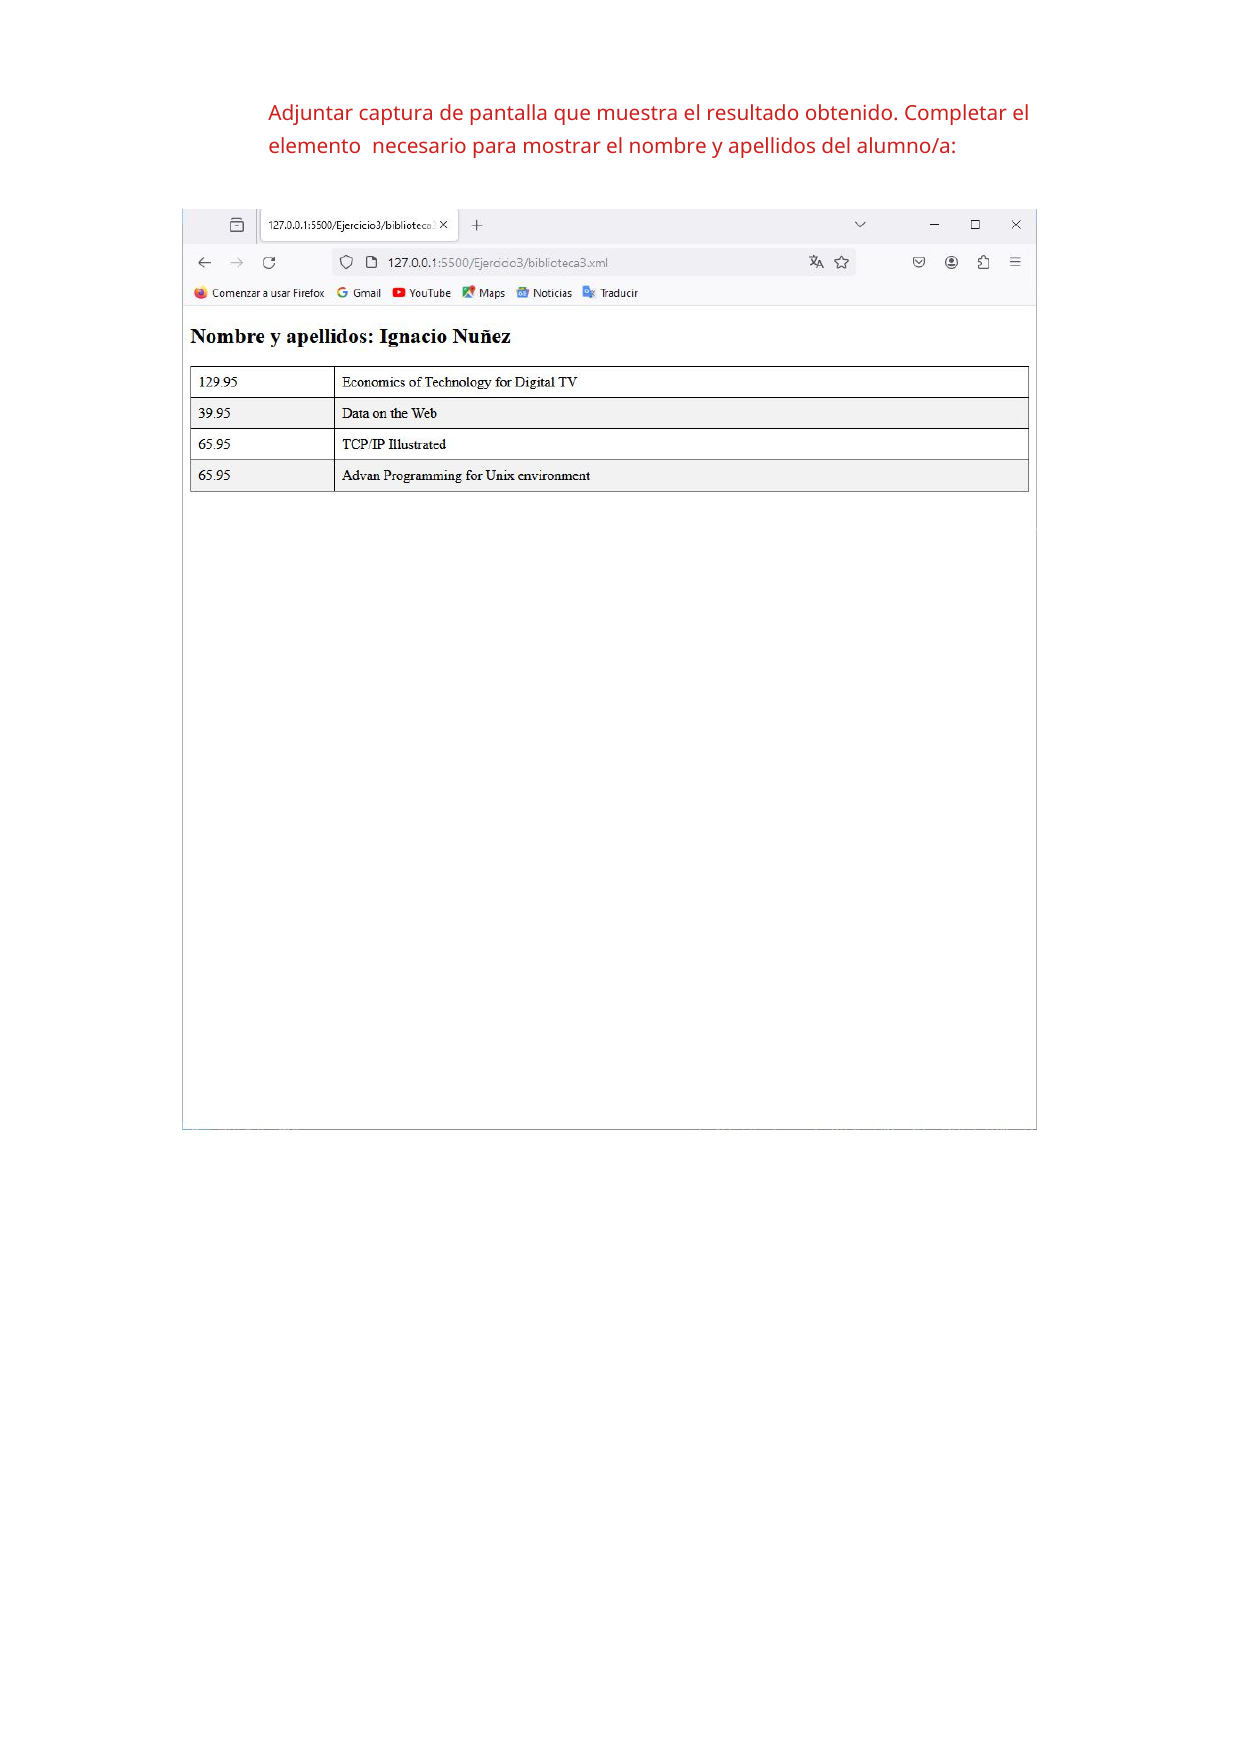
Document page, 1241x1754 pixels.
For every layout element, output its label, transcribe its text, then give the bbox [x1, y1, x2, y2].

picture [182, 209, 1037, 1130]
text Adjuntar captura de pantalla que muestra el resultado obtenido. Completar el elemento necesario para mostrar el nombre y apellidos del alumno/a: [268, 98, 1122, 159]
